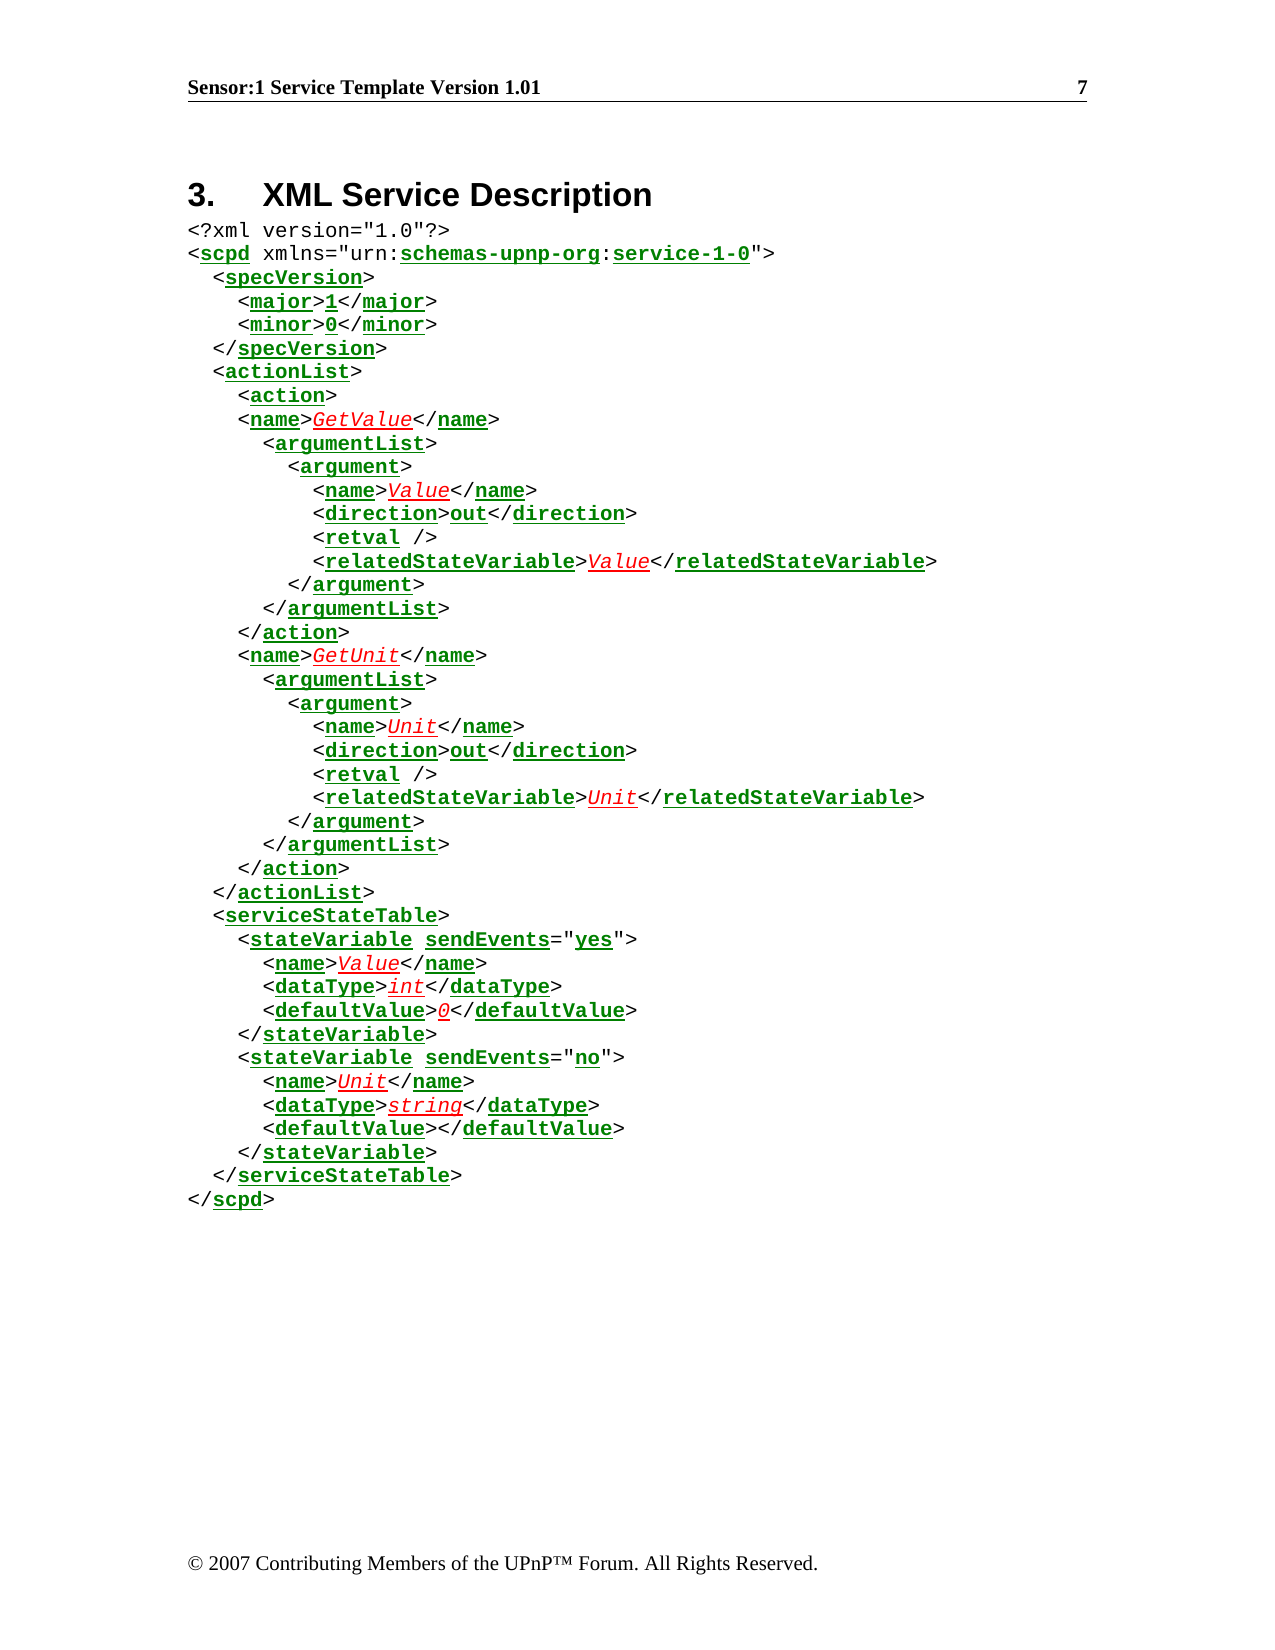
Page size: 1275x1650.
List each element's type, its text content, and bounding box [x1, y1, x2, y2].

text <stateVariable sendEvents="no"> [187, 1047, 1087, 1071]
text <argument> [187, 456, 1087, 480]
text </argumentList> [187, 834, 1087, 858]
text <minor>0</minor> [187, 314, 1087, 338]
text <name>Unit</name> [187, 1071, 1087, 1094]
text </stateVariable> [187, 1142, 1087, 1166]
subtitle XML Service Description [187, 175, 1087, 213]
text <dataType>int</dataType> [187, 976, 1087, 1000]
text </specVersion> [187, 338, 1087, 362]
text </actionList> [187, 882, 1087, 905]
text <name>Value</name> [187, 953, 1087, 976]
text <stateVariable sendEvents="yes"> [187, 929, 1087, 953]
text <retval /> [187, 527, 1087, 551]
text <relatedStateVariable>Unit</relatedStateVariable> [187, 787, 1087, 811]
text </serviceStateTable> [187, 1166, 1087, 1189]
text <relatedStateVariable>Value</relatedStateVariable> [187, 551, 1087, 574]
text </argument> [187, 574, 1087, 598]
text <name>GetUnit</name> [187, 645, 1087, 669]
text <serviceStateTable> [187, 905, 1087, 929]
text <actionList> [187, 362, 1087, 385]
text <defaultValue></defaultValue> [187, 1118, 1087, 1142]
text </argumentList> [187, 598, 1087, 622]
text <direction>out</direction> [187, 503, 1087, 527]
text <action> [187, 385, 1087, 409]
text <argumentList> [187, 669, 1087, 693]
text <argumentList> [187, 432, 1087, 456]
text <argument> [187, 693, 1087, 716]
text <retval /> [187, 763, 1087, 787]
text <direction>out</direction> [187, 740, 1087, 763]
text </action> [187, 622, 1087, 645]
text <name>GetValue</name> [187, 409, 1087, 432]
text <specVersion> [187, 267, 1087, 291]
text <major>1</major> [187, 291, 1087, 314]
text <dataType>string</dataType> [187, 1094, 1087, 1118]
text <?xml version="1.0"?> [187, 220, 1087, 243]
text </action> [187, 858, 1087, 882]
text <name>Value</name> [187, 480, 1087, 503]
text <scpd xmlns="urn:schemas-upnp-org:service-1-0"> [187, 243, 1087, 267]
text </scpd> [187, 1189, 1087, 1213]
text <defaultValue>0</defaultValue> [187, 1000, 1087, 1024]
text </argument> [187, 811, 1087, 834]
text </stateVariable> [187, 1024, 1087, 1047]
text <name>Unit</name> [187, 716, 1087, 740]
